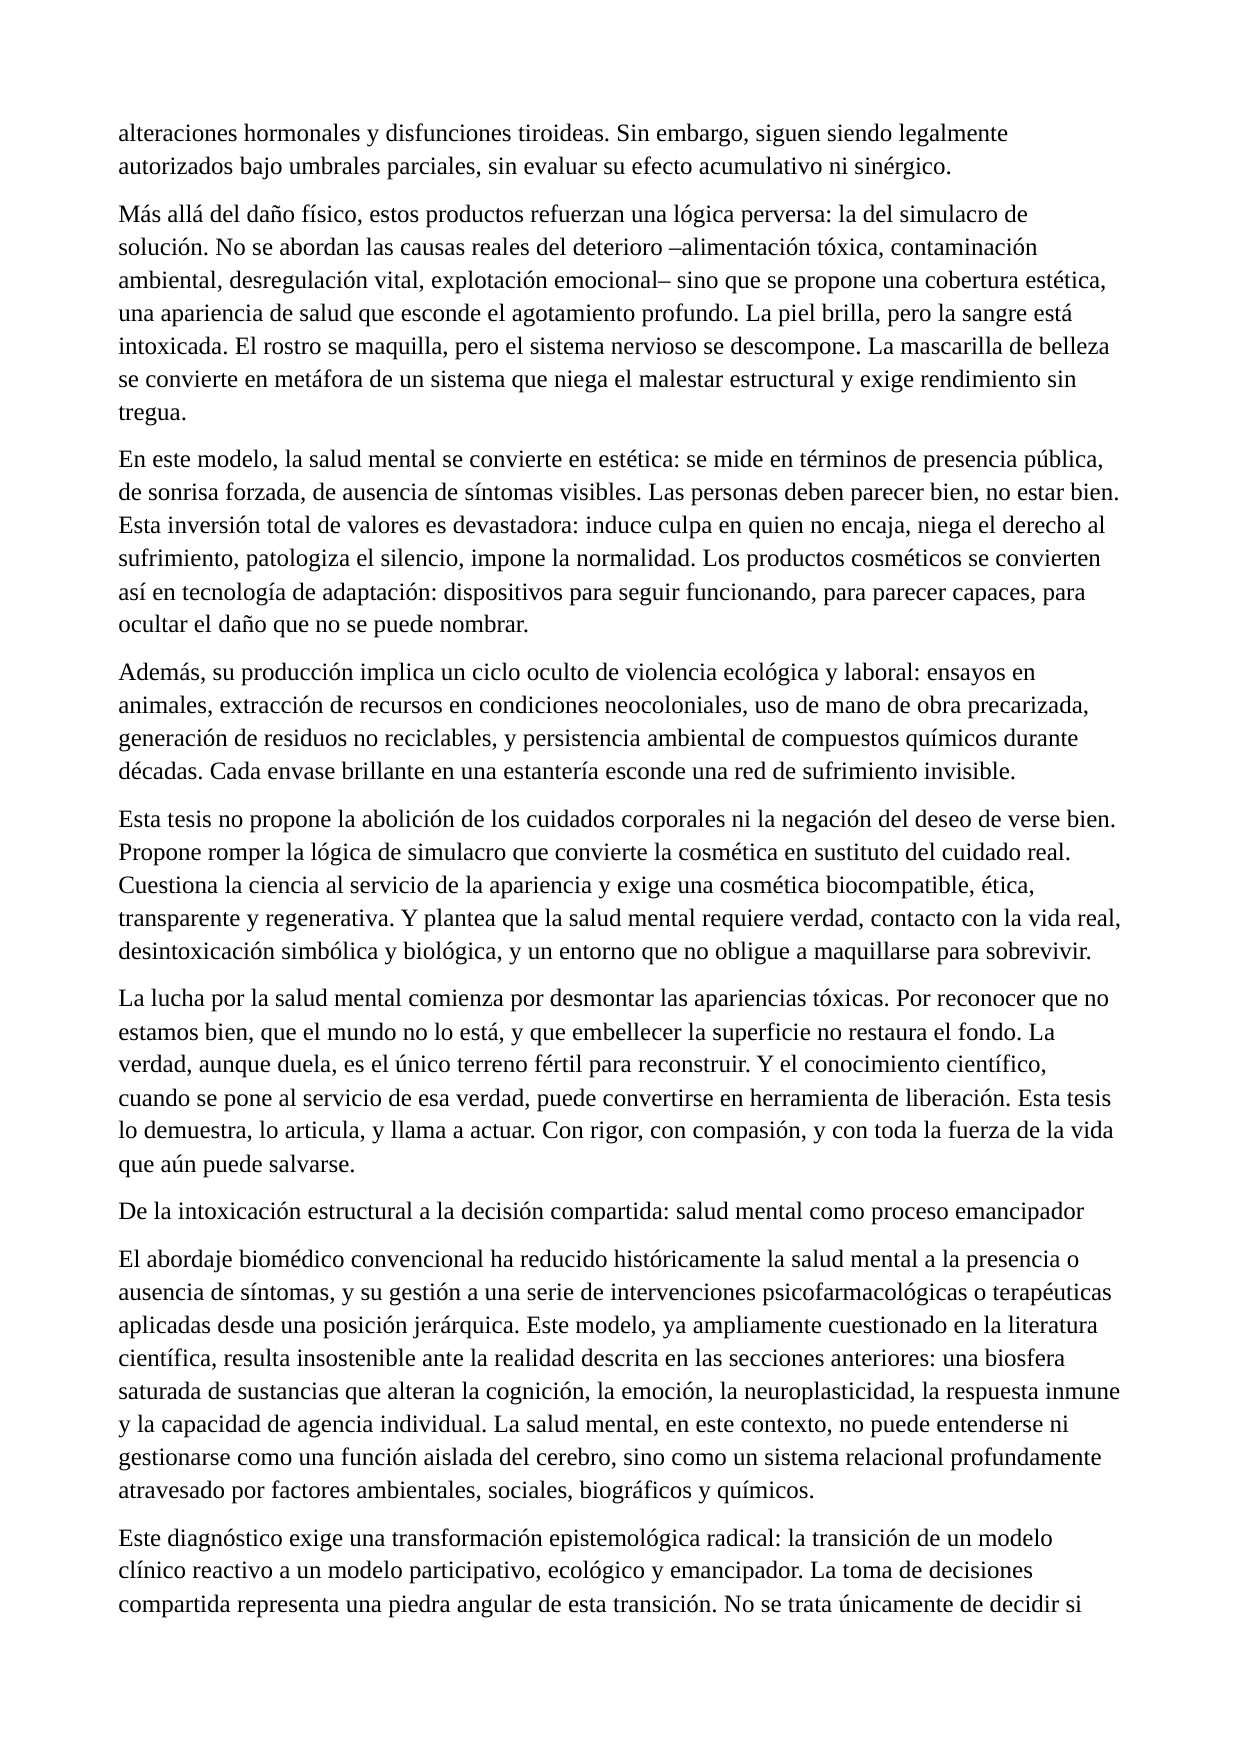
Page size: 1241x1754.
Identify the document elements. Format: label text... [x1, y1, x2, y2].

text En este modelo, la salud mental se convierte en estética: se mide en términos de presencia pública, de sonrisa forzada, de ausencia de síntomas visibles. Las personas deben parecer bien, no estar bien. Esta inversión total de valores es devastadora: induce culpa en quien no encaja, niega el derecho al sufrimiento, patologiza el silencio, impone la normalidad. Los productos cosméticos se convierten así en tecnología de adaptación: dispositivos para seguir funcionando, para parecer capaces, para ocultar el daño que no se puede nombrar. [118, 444, 1122, 638]
text Más allá del daño físico, estos productos refuerzan una lógica perversa: la del simulacro de solución. No se abordan las causas reales del deterioro –alimentación tóxica, contaminación ambiental, desregulación vital, explotación emocional– sino que se propone una cobertura estética, una apariencia de salud que esconde el agotamiento profundo. La piel brilla, pero la sangre está intoxicada. El rostro se maquilla, pero el sistema nervioso se descompone. La mascarilla de belleza se convierte en metáfora de un sistema que niega el malestar estructural y exige rendimiento sin tregua. [118, 199, 1122, 426]
text Esta tesis no propone la abolición de los cuidados corporales ni la negación del deseo de verse bien. Propone romper la lógica de simulacro que convierte la cosmética en sustituto del cuidado real. Cuestiona la ciencia al servicio de la apariencia y exige una cosmética biocompatible, ética, transparente y regenerativa. Y plantea que la salud mental requiere verdad, contacto con la vida real, desintoxicación simbólica y biológica, y un entorno que no obligue a maquillarse para sobrevivir. [118, 804, 1122, 965]
text alteraciones hormonales y disfunciones tiroideas. Sin embargo, siguen siendo legalmente autorizados bajo umbrales parciales, sin evaluar su efecto acumulativo ni sinérgico. [118, 118, 1122, 180]
text Además, su producción implica un ciclo oculto de violencia ecológica y laboral: ensayos en animales, extracción de recursos en condiciones neocoloniales, uso de mano de obra precarizada, generación de residuos no reciclables, y persistencia ambiental de compuestos químicos durante décadas. Cada envase brillante en una estantería esconde una red de sufrimiento invisible. [118, 657, 1122, 785]
text El abordaje biomédico convencional ha reducido históricamente la salud mental a la presencia o ausencia de síntomas, y su gestión a una serie de intervenciones psicofarmacológicas o terapéuticas aplicadas desde una posición jerárquica. Este modelo, ya ampliamente cuestionado en la literatura científica, resulta insostenible ante la realidad descrita en las secciones anteriores: una biosfera saturada de sustancias que alteran la cognición, la emoción, la neuroplasticidad, la respuesta inmune y la capacidad de agencia individual. La salud mental, en este contexto, no puede entenderse ni gestionarse como una función aislada del cerebro, sino como un sistema relacional profundamente atravesado por factores ambientales, sociales, biográficos y químicos. [118, 1244, 1122, 1504]
text De la intoxicación estructural a la decisión compartida: salud mental como proceso emancipador [118, 1196, 1122, 1225]
text Este diagnóstico exige una transformación epistemológica radical: la transición de un modelo clínico reactivo a un modelo participativo, ecológico y emancipador. La toma de decisiones compartida representa una piedra angular de esta transición. No se trata únicamente de decidir si [118, 1523, 1122, 1617]
text La lucha por la salud mental comienza por desmontar las apariencias tóxicas. Por reconocer que no estamos bien, que el mundo no lo está, y que embellecer la superficie no restaura el fondo. La verdad, aunque duela, es el único terreno fértil para reconstruir. Y el conocimiento científico, cuando se pone al servicio de esa verdad, puede convertirse en herramienta de liberación. Esta tesis lo demuestra, lo articula, y llama a actuar. Con rigor, con compasión, y con toda la fuerza de la vida que aún puede salvarse. [118, 983, 1122, 1177]
